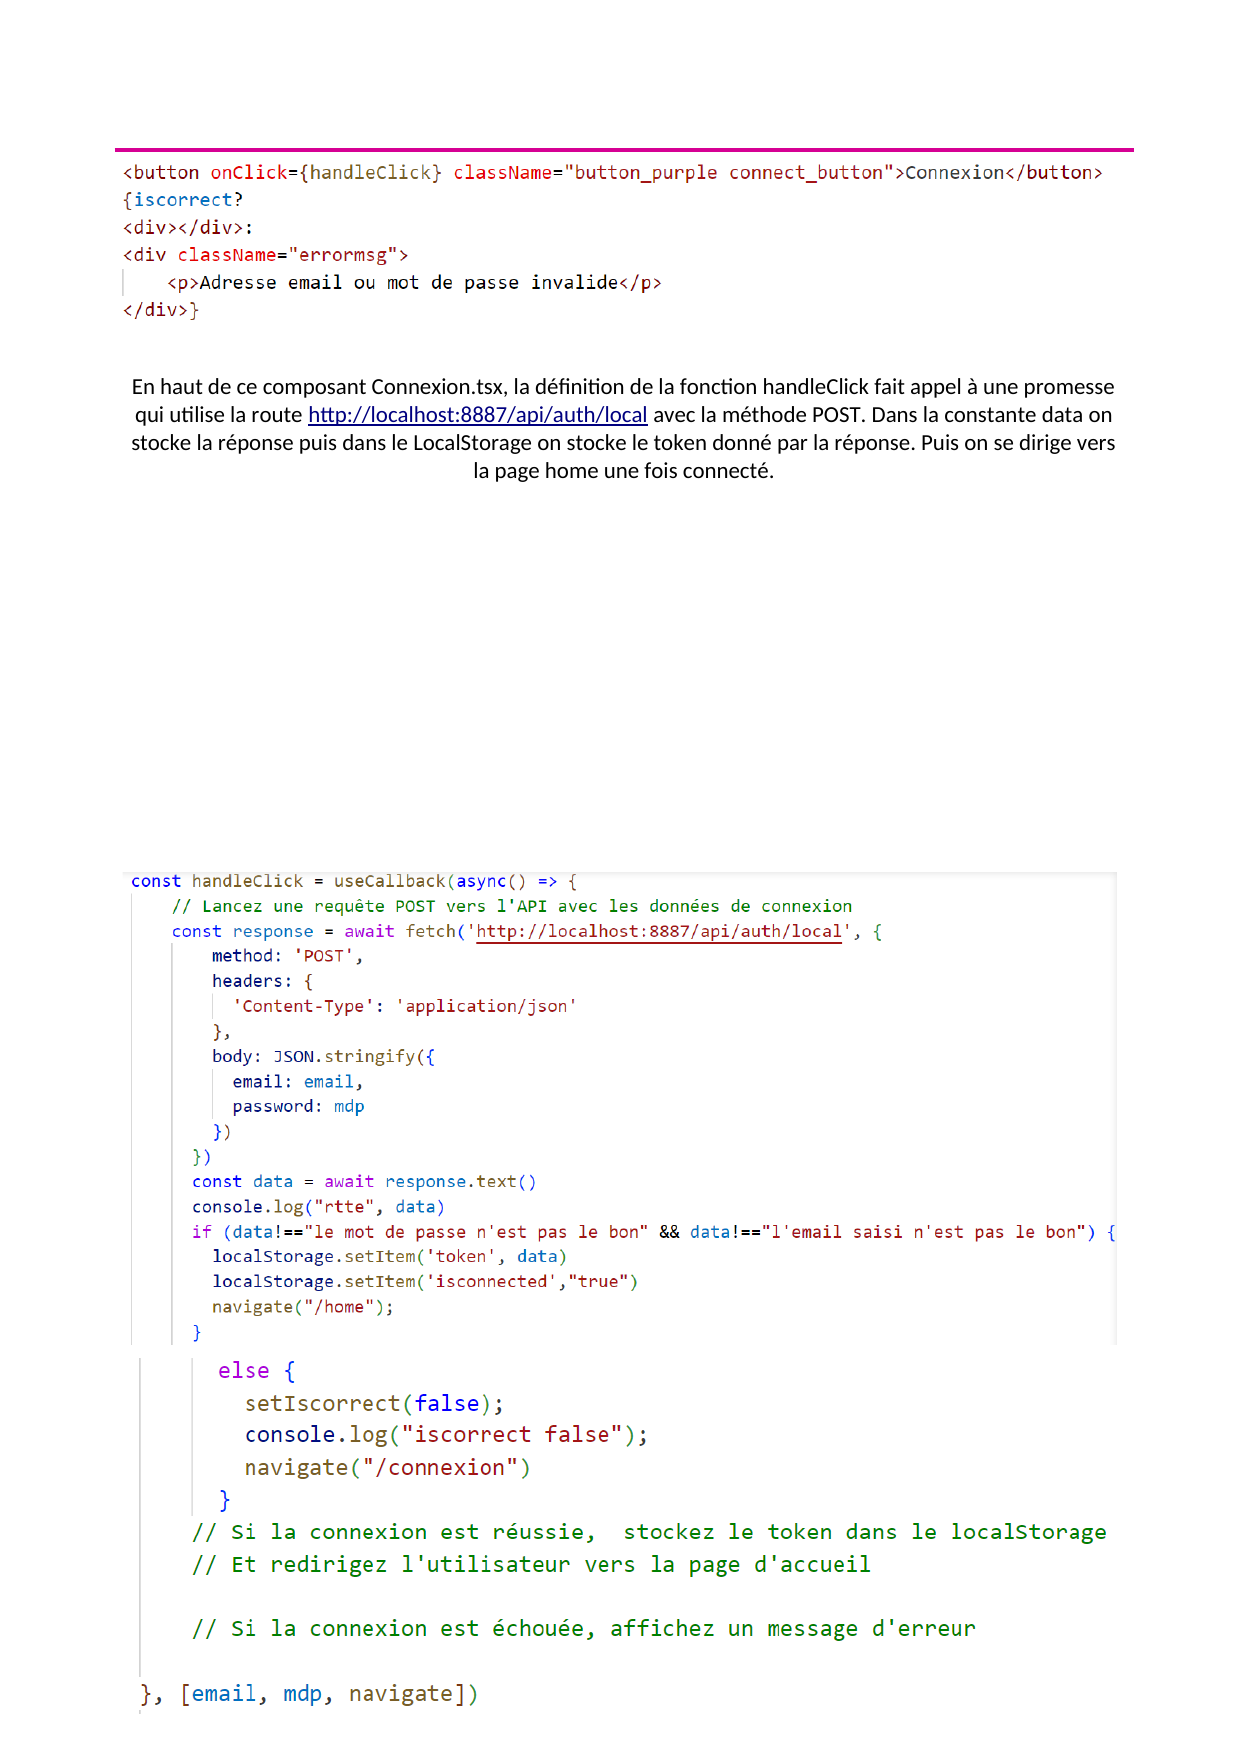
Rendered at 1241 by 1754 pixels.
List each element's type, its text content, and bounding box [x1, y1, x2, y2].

picture [122, 871, 1119, 1345]
table_cell En haut de ce composant Connexion.tsx, la définition de la fonction handleClick fait appel à une promesse qui utilise la route http://localhost:8887/api/auth/local avec la méthode POST. Dans la constante data on stocke la réponse puis dans le LocalStorage on stocke le token donné par la réponse. Puis on se dirige vers la page home une fois connecté. [115, 152, 1133, 1387]
picture [117, 160, 1115, 324]
picture [133, 1358, 1130, 1714]
